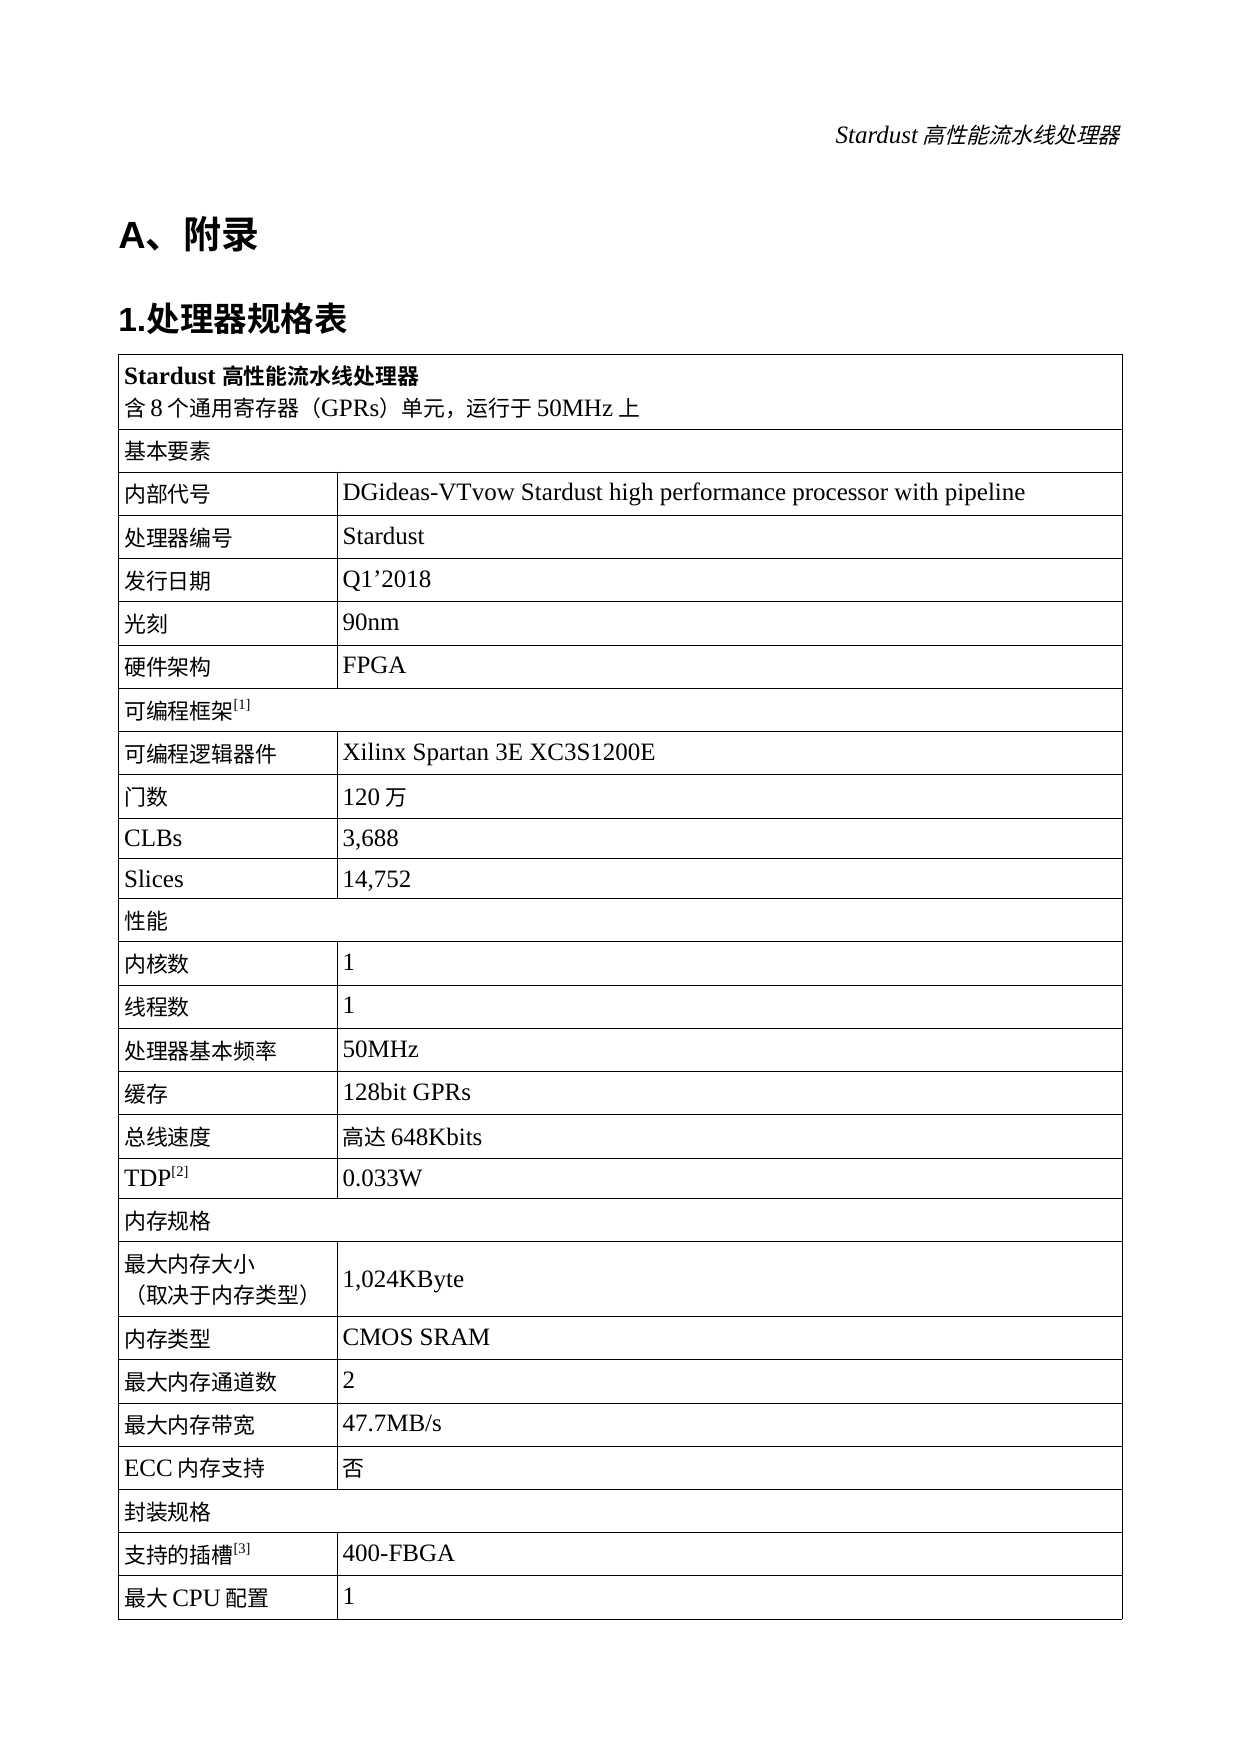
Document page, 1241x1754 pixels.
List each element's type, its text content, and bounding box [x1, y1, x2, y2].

table_cell Slices [119, 859, 337, 898]
table_cell 1,024KByte [338, 1242, 1122, 1316]
table_cell 最大CPU配置 [119, 1576, 337, 1618]
table_cell 90nm [338, 602, 1122, 644]
table_cell 1 [338, 986, 1122, 1028]
table_cell Q1’2018 [338, 559, 1122, 601]
table_cell 内核数 [119, 942, 337, 984]
table_cell FPGA [338, 646, 1122, 688]
table_cell 封装规格 [119, 1490, 1122, 1532]
table_cell 120万 [338, 775, 1122, 817]
table_cell 128bit GPRs [338, 1072, 1122, 1114]
table_cell 门数 [119, 775, 337, 817]
table_cell 最大内存通道数 [119, 1360, 337, 1402]
table_cell 内存类型 [119, 1317, 337, 1359]
table_cell 发行日期 [119, 559, 337, 601]
table_cell 最大内存带宽 [119, 1404, 337, 1446]
table_cell 缓存 [119, 1072, 337, 1114]
table_cell 线程数 [119, 986, 337, 1028]
table_cell 支持的插槽[3] [119, 1533, 337, 1575]
table_cell Xilinx Spartan 3E XC3S1200E [338, 732, 1122, 774]
table_header Stardust 高性能流水线处理器 含8个通用寄存器（GPRs）单元，运行于50MHz上 [119, 355, 1122, 428]
table_cell TDP[2] [119, 1159, 337, 1198]
table_cell 总线速度 [119, 1115, 337, 1157]
table_cell 47.7MB/s [338, 1404, 1122, 1446]
table_cell 最大内存大小 （取决于内存类型） [119, 1242, 337, 1316]
table_cell 0.033W [338, 1159, 1122, 1198]
table_cell 光刻 [119, 602, 337, 644]
table_cell 1 [338, 942, 1122, 984]
table_cell 硬件架构 [119, 646, 337, 688]
table_cell 3,688 [338, 819, 1122, 858]
table_cell 性能 [119, 899, 1122, 941]
table_cell Stardust [338, 516, 1122, 558]
table_cell 14,752 [338, 859, 1122, 898]
table_cell 内存规格 [119, 1199, 1122, 1241]
table_cell 可编程逻辑器件 [119, 732, 337, 774]
subtitle A、附录 [118, 204, 1122, 259]
table_cell 2 [338, 1360, 1122, 1402]
table_cell 高达648Kbits [338, 1115, 1122, 1157]
table_cell 可编程框架[1] [119, 689, 1122, 731]
table_cell 内部代号 [119, 473, 337, 515]
subtitle 1.处理器规格表 [118, 292, 1122, 341]
table_cell 处理器基本频率 [119, 1029, 337, 1071]
table_cell 400-FBGA [338, 1533, 1122, 1575]
table_cell CLBs [119, 819, 337, 858]
table_cell DGideas-VTvow Stardust high performance processor with pipeline [338, 473, 1122, 515]
table_cell ECC内存支持 [119, 1447, 337, 1489]
table_cell 基本要素 [119, 430, 1122, 472]
table_cell 处理器编号 [119, 516, 337, 558]
table_cell CMOS SRAM [338, 1317, 1122, 1359]
table_cell 1 [338, 1576, 1122, 1618]
table_cell 50MHz [338, 1029, 1122, 1071]
table_cell 否 [338, 1447, 1122, 1489]
